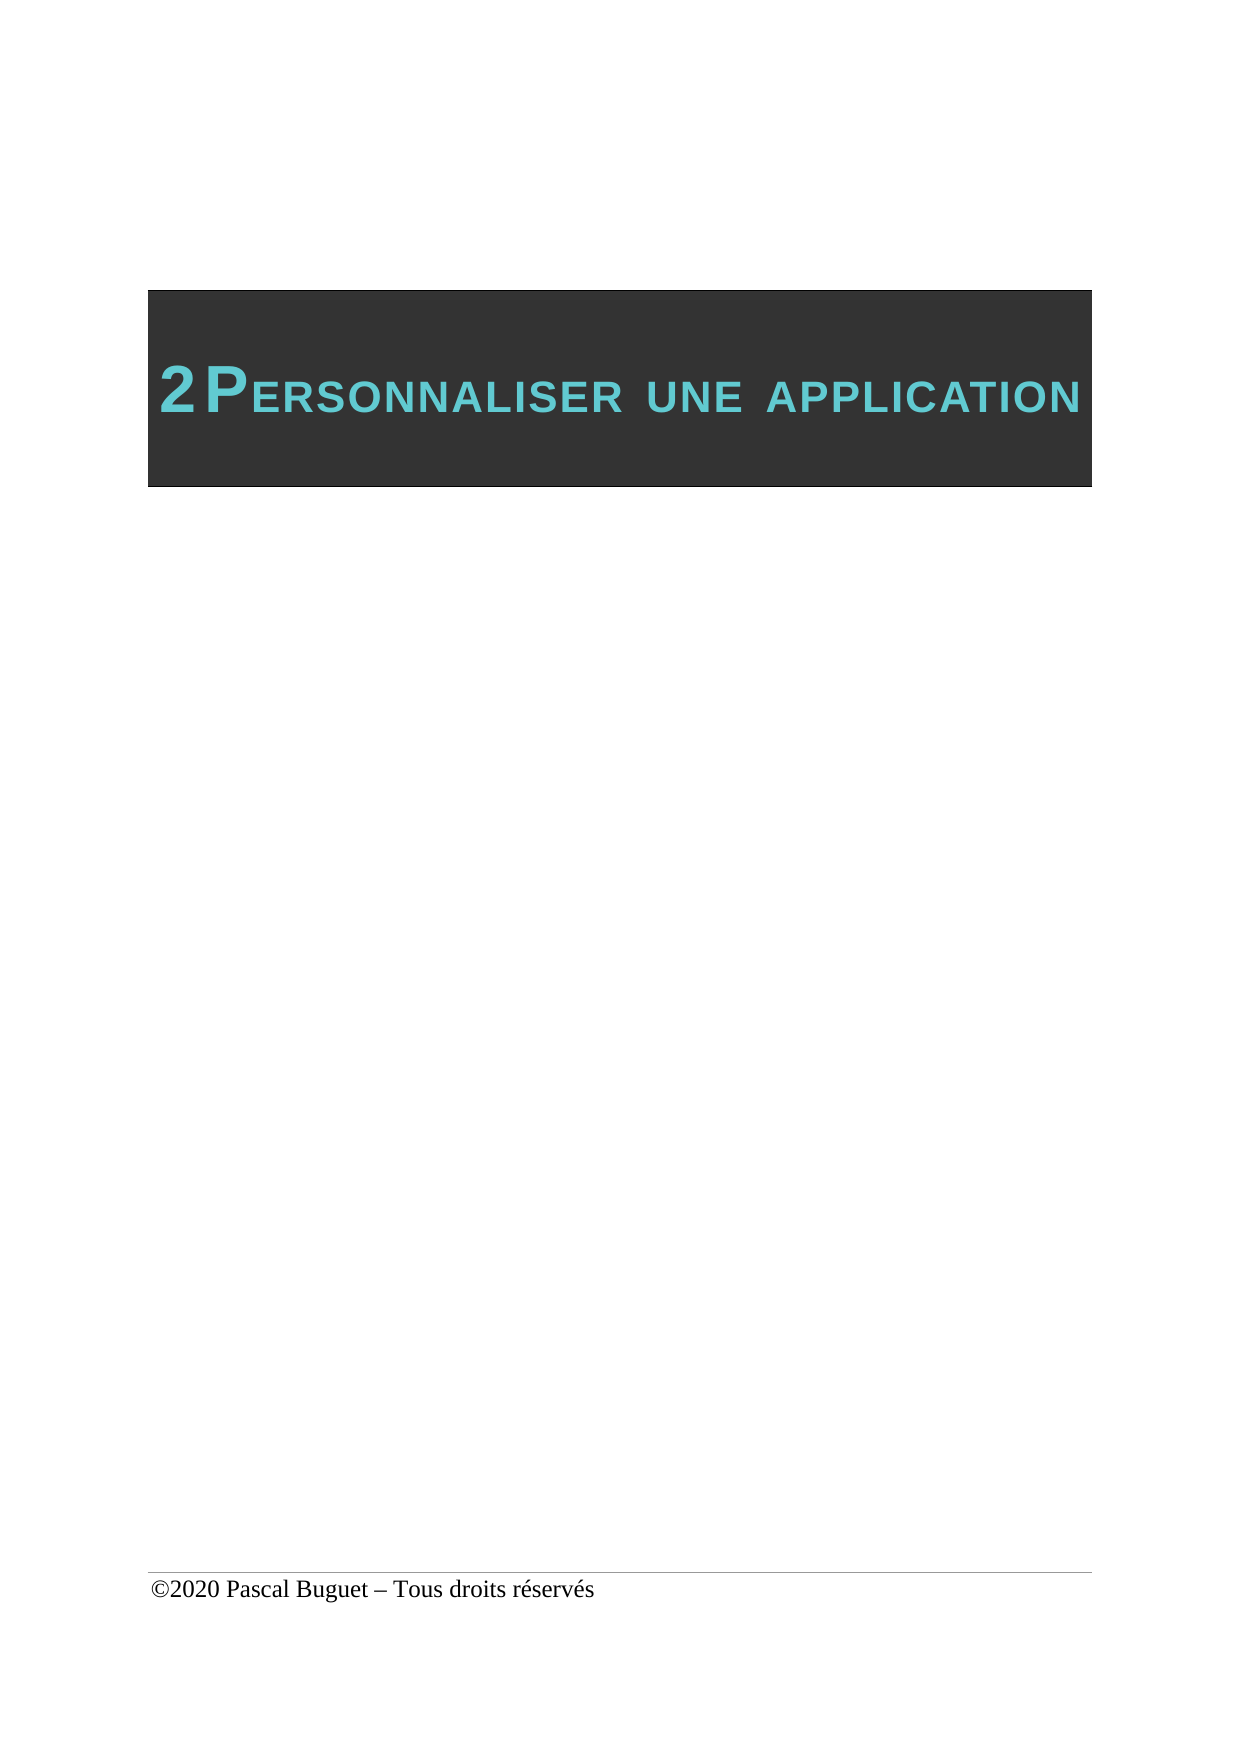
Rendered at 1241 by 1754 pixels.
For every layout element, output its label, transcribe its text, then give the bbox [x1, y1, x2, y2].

subtitle Personnaliser une application [148, 291, 1092, 486]
